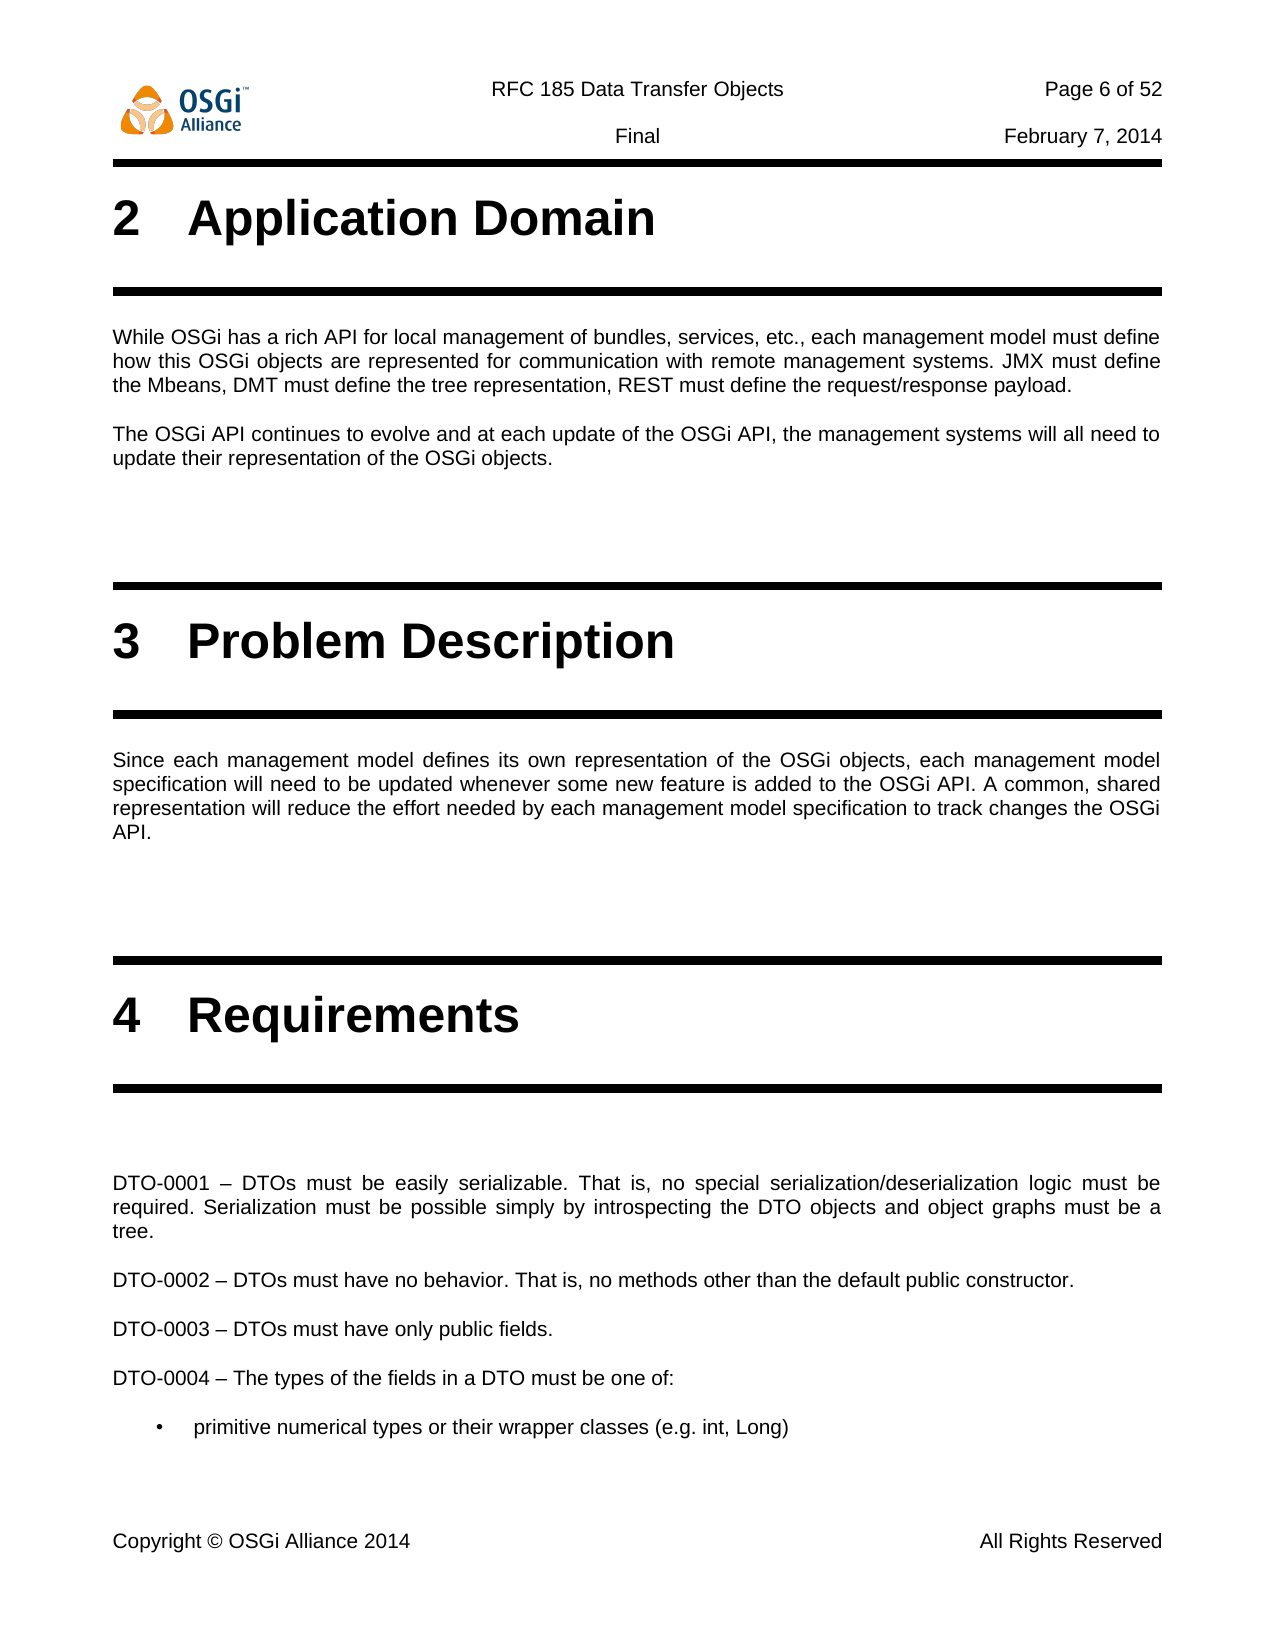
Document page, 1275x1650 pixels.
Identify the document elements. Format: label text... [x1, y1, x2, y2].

list primitive numerical types or their wrapper classes (e.g. int, Long) [156, 1415, 1162, 1439]
text DTO-0004 – The types of the fields in a DTO must be one of: [112, 1366, 1162, 1390]
picture [113, 78, 257, 142]
text Since each management model defines its own representation of the OSGi objects, each management model specification will need to be updated whenever some new feature is added to the OSGi API. A common, shared representation will reduce the effort needed by each management model specification to track changes the OSGi API. [112, 748, 1162, 844]
text While OSGi has a rich API for local management of bundles, services, etc., each management model must define how this OSGi objects are represented for communication with remote management systems. JMX must define the Mbeans, DMT must define the tree representation, REST must define the request/response payload. [112, 325, 1162, 397]
subtitle Requirements [112, 957, 1162, 1093]
text DTO-0002 – DTOs must have no behavior. That is, no methods other than the default public constructor. [112, 1268, 1162, 1292]
subtitle Application Domain [112, 160, 1162, 296]
subtitle Problem Description [112, 583, 1162, 719]
text DTO-0001 – DTOs must be easily serializable. That is, no special serialization/deserialization logic must be required. Serialization must be possible simply by introspecting the DTO objects and object graphs must be a tree. [112, 1171, 1162, 1243]
text DTO-0003 – DTOs must have only public fields. [112, 1317, 1162, 1341]
text The OSGi API continues to evolve and at each update of the OSGi API, the management systems will all need to update their representation of the OSGi objects. [112, 422, 1162, 469]
